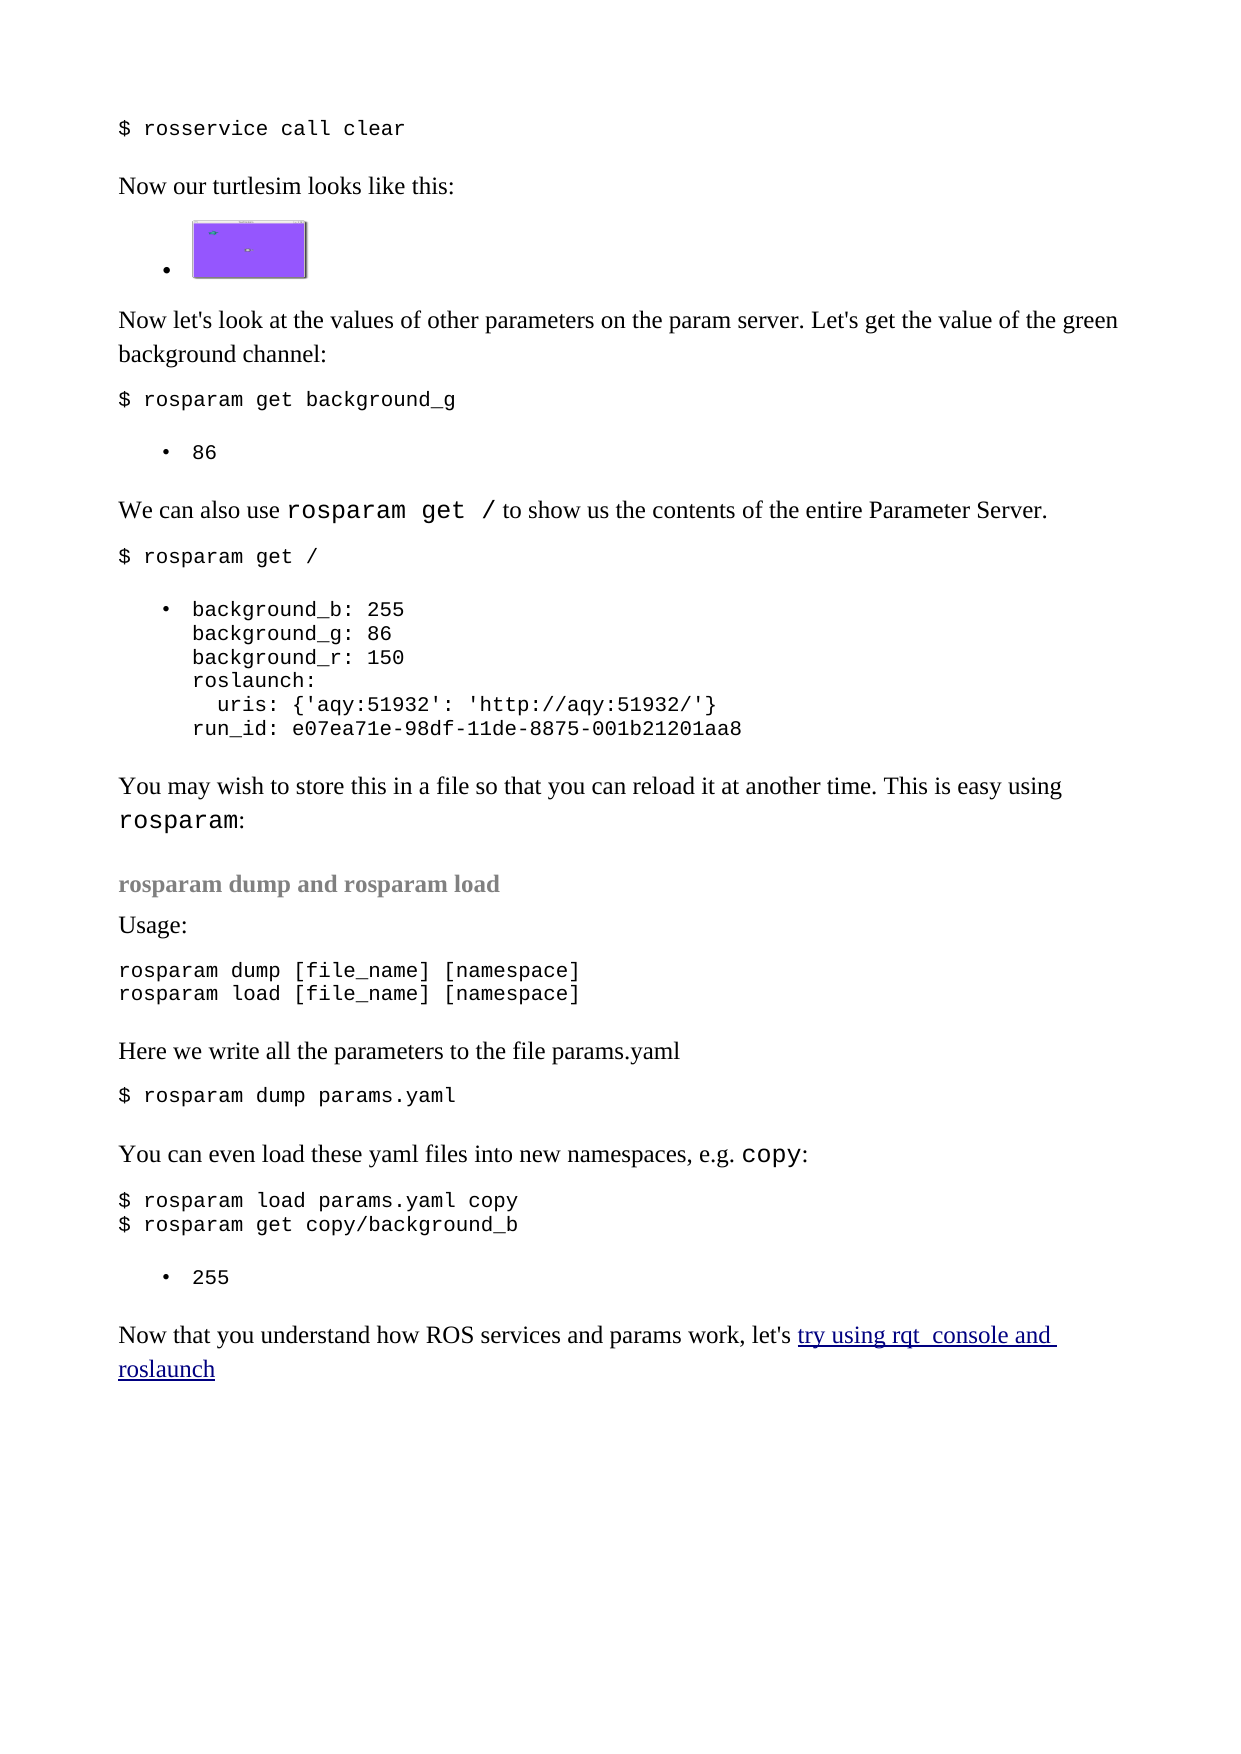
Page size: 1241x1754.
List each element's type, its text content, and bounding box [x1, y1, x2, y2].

text rosparam dump [file_name] [namespace] [118, 960, 1122, 983]
text $ rosparam get background_g [118, 388, 1122, 412]
text $ rosparam get copy/background_b [118, 1214, 1122, 1237]
list roslaunch: [162, 670, 1122, 694]
text Now our turtlesim looks like this: [118, 171, 1122, 200]
text $ rosparam get / [118, 546, 1122, 570]
text You may wish to store this in a file so that you can reload it at another time. This is easy using rosparam: [118, 771, 1122, 836]
list 255 [162, 1267, 1122, 1291]
text Here we write all the parameters to the file params.yaml [118, 1036, 1122, 1065]
list background_b: 255 [162, 599, 1122, 623]
list 86 [162, 442, 1122, 465]
text $ rosparam load params.yaml copy [118, 1190, 1122, 1214]
subtitle rosparam dump and rosparam load [118, 869, 1122, 898]
text $ rosservice call clear [118, 118, 1122, 142]
list run_id: e07ea71e-98df-11de-8875-001b21201aa8 [162, 718, 1122, 741]
text rosparam load [file_name] [namespace] [118, 983, 1122, 1007]
text $ rosparam dump params.yaml [118, 1086, 1122, 1109]
text Usage: [118, 911, 1122, 939]
list background_r: 150 [162, 647, 1122, 670]
picture [191, 220, 310, 280]
list uris: {'aqy:51932': 'http://aqy:51932/'} [162, 694, 1122, 718]
text Now that you understand how ROS services and params work, let's try using rqt_console and roslaunch [118, 1320, 1122, 1383]
list background_g: 86 [162, 623, 1122, 647]
text You can even load these yaml files into new namespaces, e.g. copy: [118, 1139, 1122, 1169]
text Now let's look at the values of other parameters on the param server. Let's get the value of the green background channel: [118, 305, 1122, 368]
text We can also use rosparam get / to show us the contents of the entire Parameter Server. [118, 495, 1122, 526]
